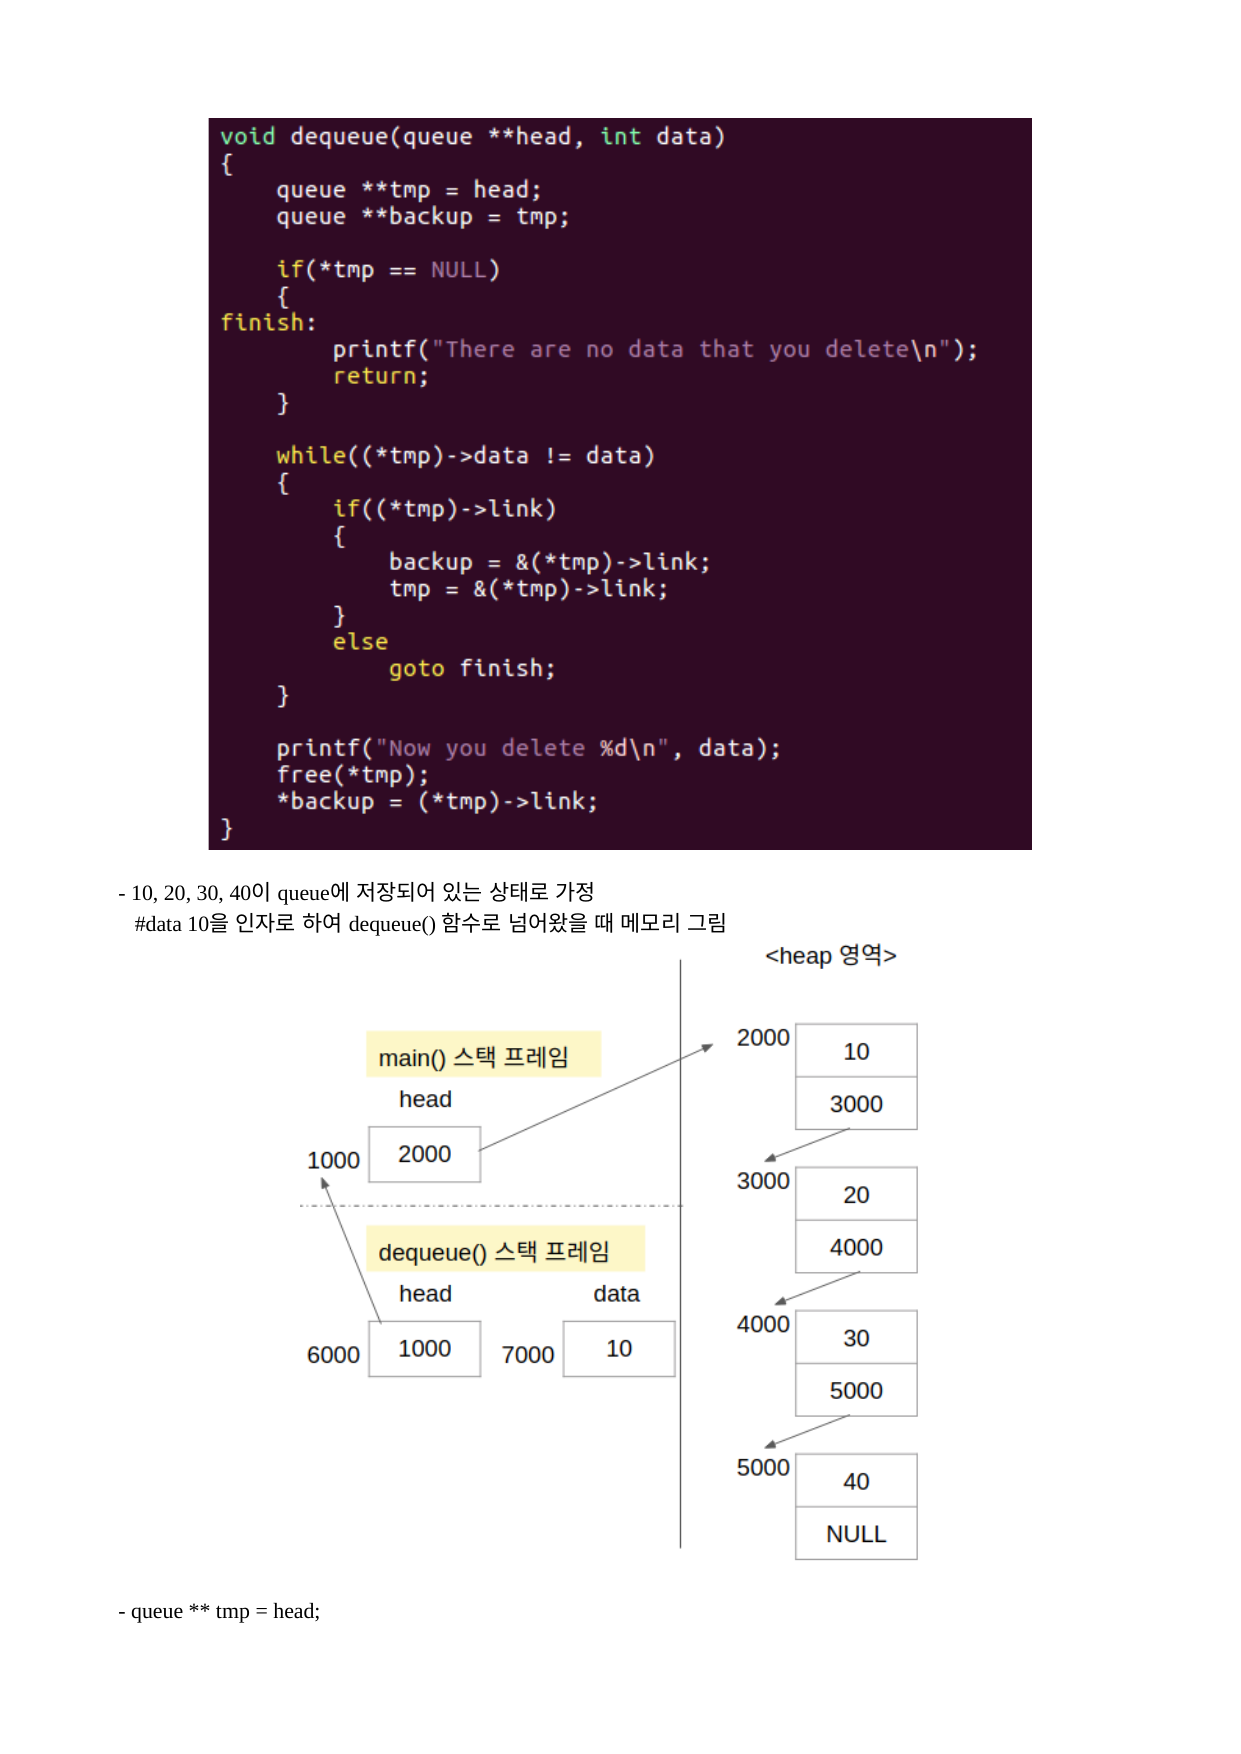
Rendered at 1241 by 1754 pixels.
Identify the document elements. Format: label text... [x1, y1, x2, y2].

text - 10, 20, 30, 40이 queue에 저장되어 있는 상태로 가정 [118, 874, 1122, 906]
text #data 10을 인자로 하여 dequeue() 함수로 넘어왔을 때 메모리 그림 [118, 906, 1122, 938]
text - queue ** tmp = head; [118, 1598, 1122, 1623]
picture [208, 118, 1032, 850]
picture [300, 937, 941, 1573]
